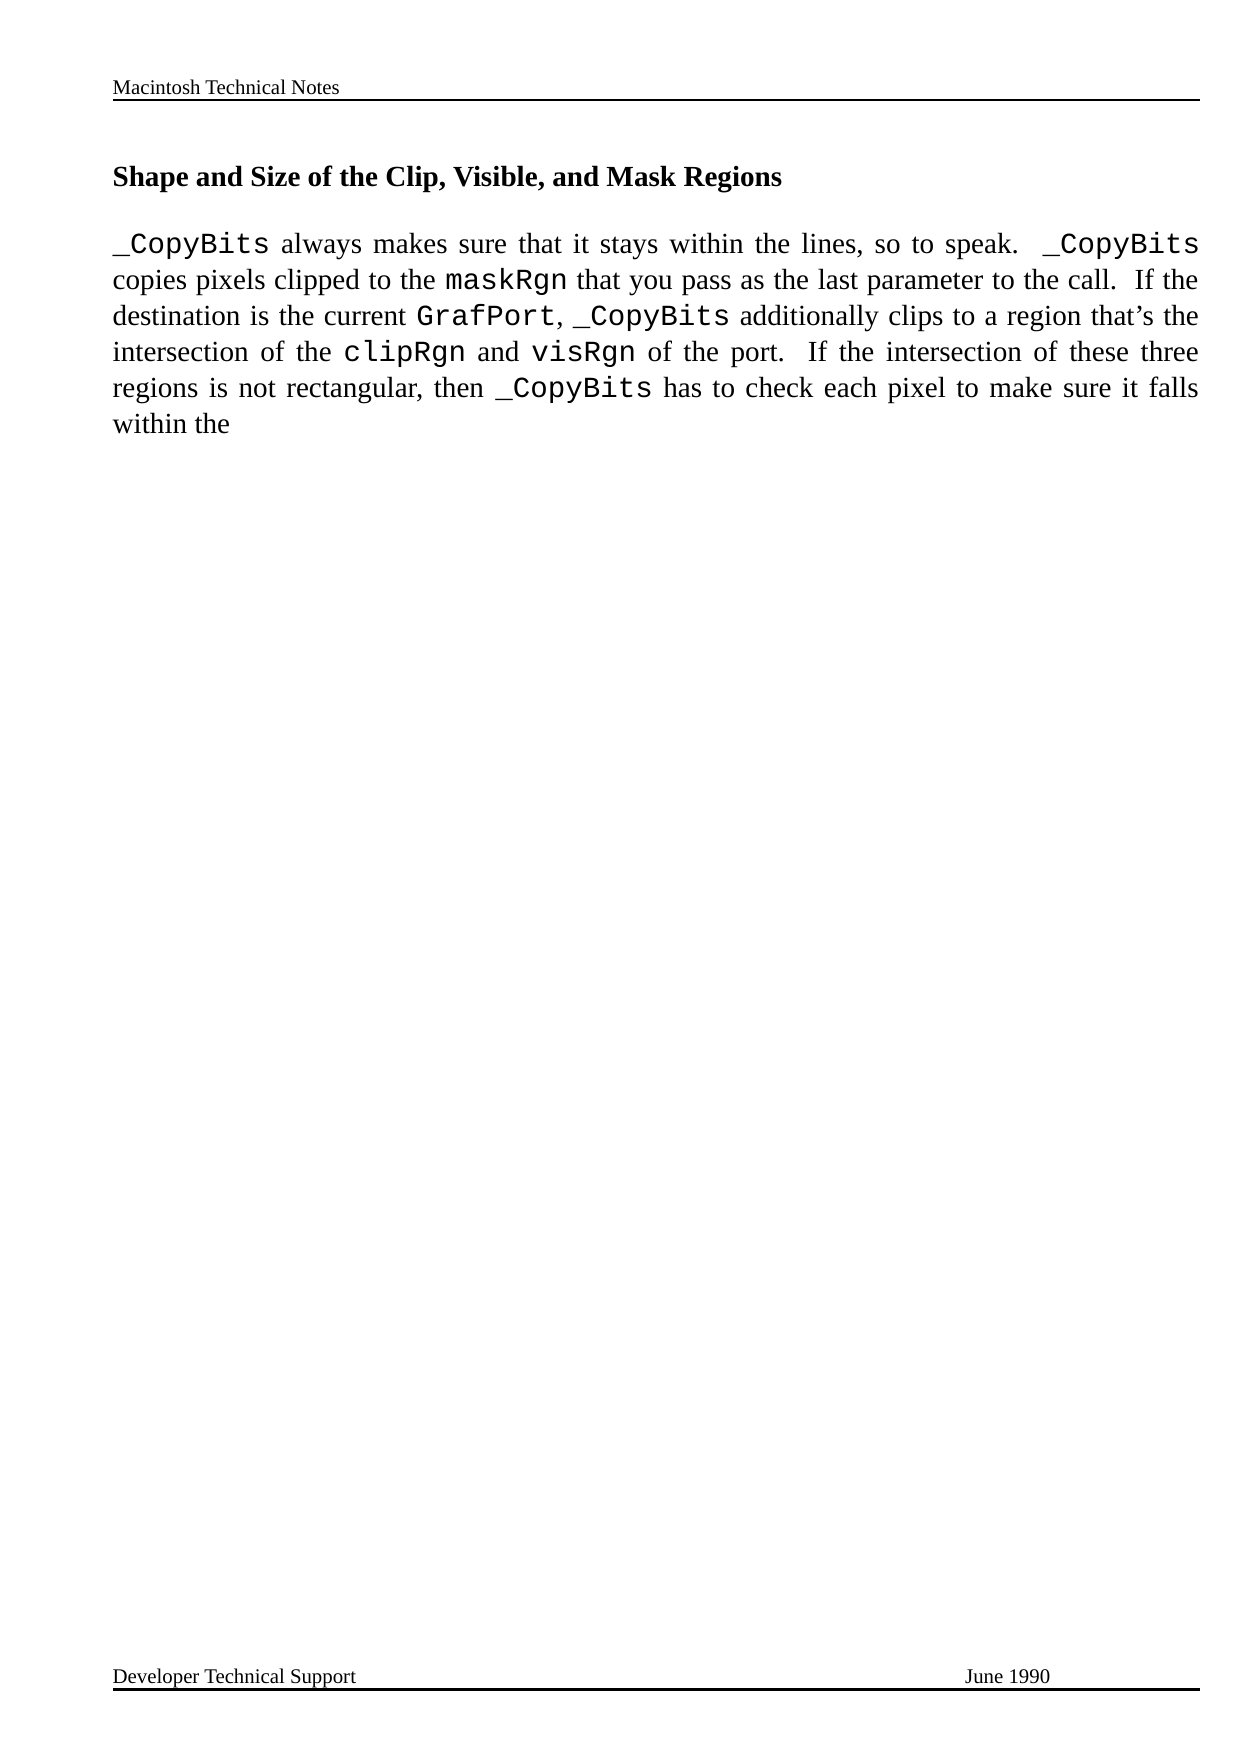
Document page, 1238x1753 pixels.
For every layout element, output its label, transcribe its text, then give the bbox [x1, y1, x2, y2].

text Shape and Size of the Clip, Visible, and Mask Regions [112, 159, 1200, 192]
text _CopyBits always makes sure that it stays within the lines, so to speak. _CopyBits copies pixels clipped to the maskRgn that you pass as the last parameter to the call. If the destination is the current GrafPort, _CopyBits additionally clips to a region that’s the intersection of the clipRgn and visRgn of the port. If the intersection of these three regions is not rectangular, then _CopyBits has to check each pixel to make sure it falls within the [112, 226, 1200, 439]
